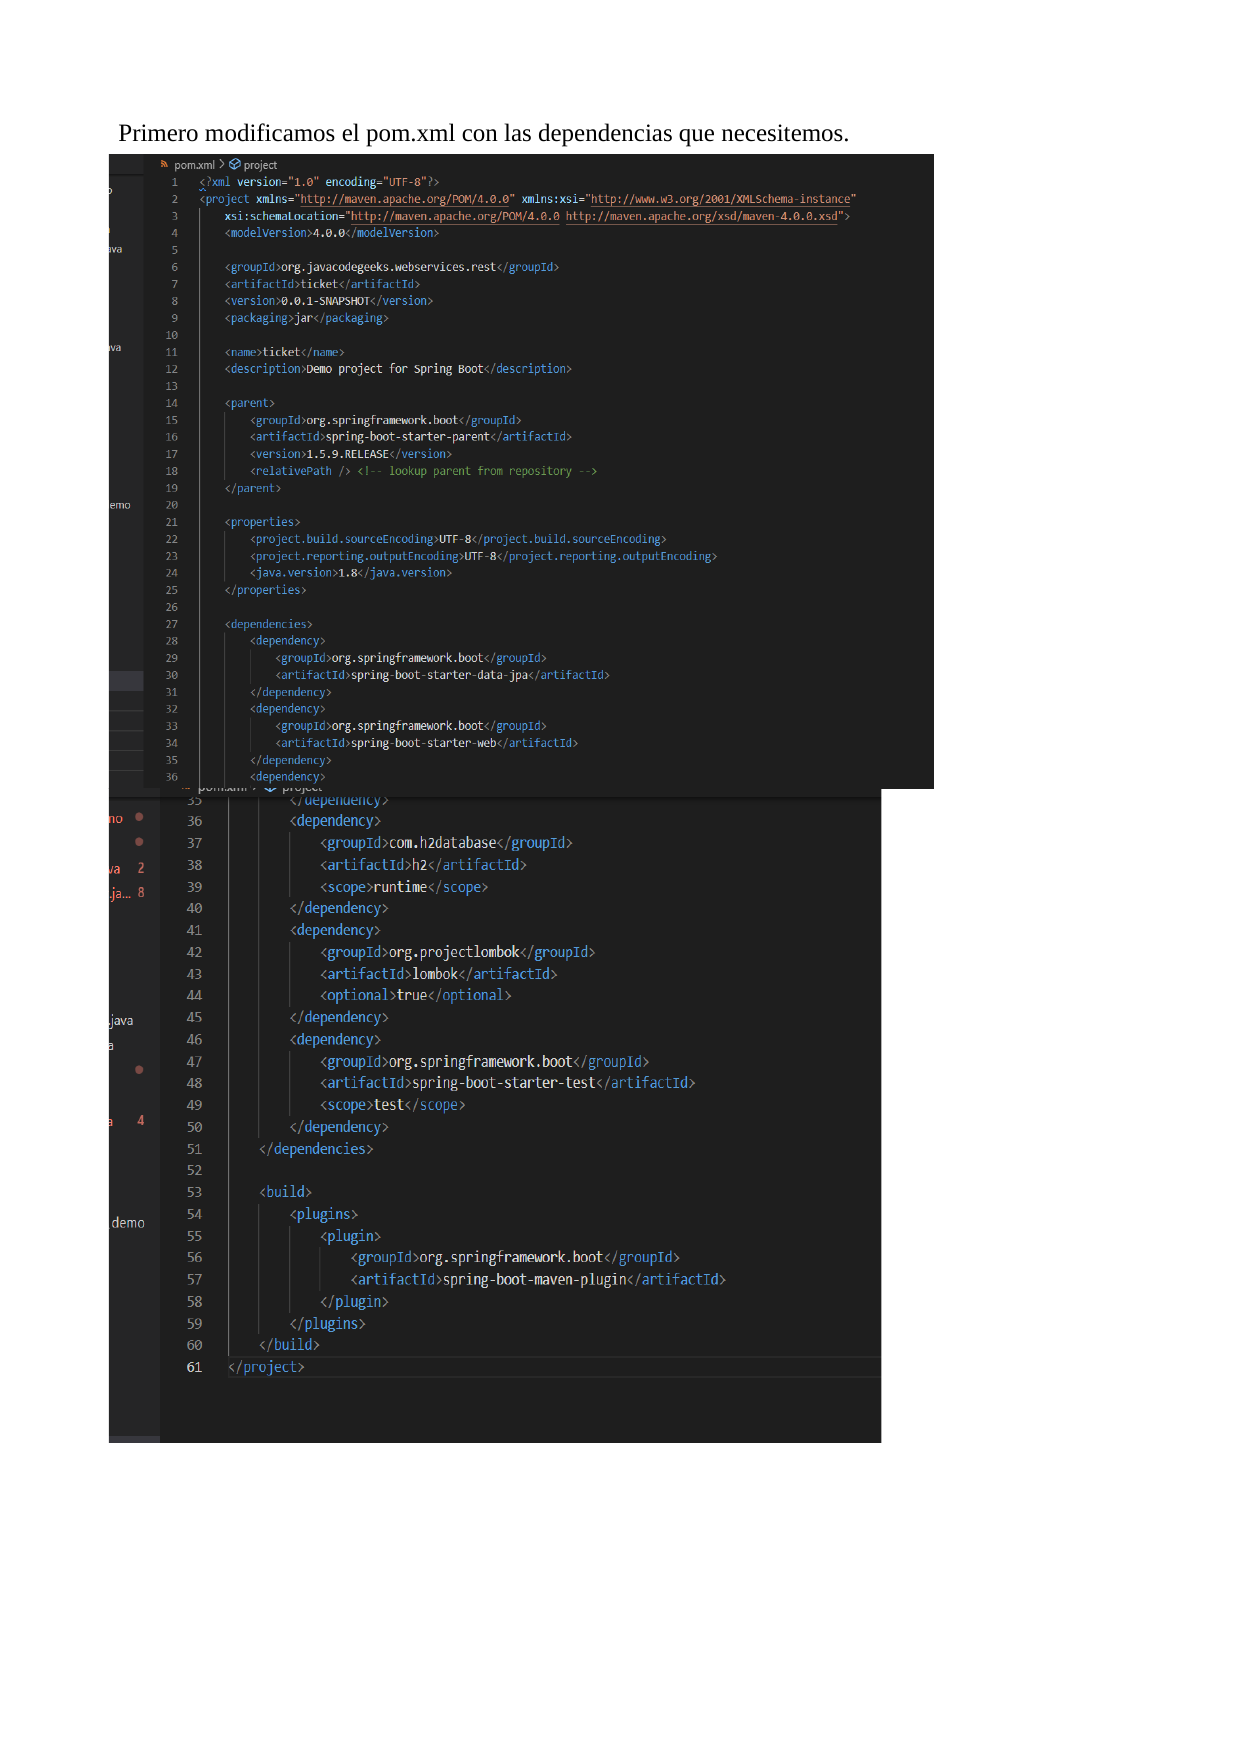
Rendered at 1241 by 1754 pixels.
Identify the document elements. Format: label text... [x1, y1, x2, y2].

picture [108, 154, 934, 1443]
text Primero modificamos el pom.xml con las dependencias que necesitemos. [118, 118, 1122, 147]
